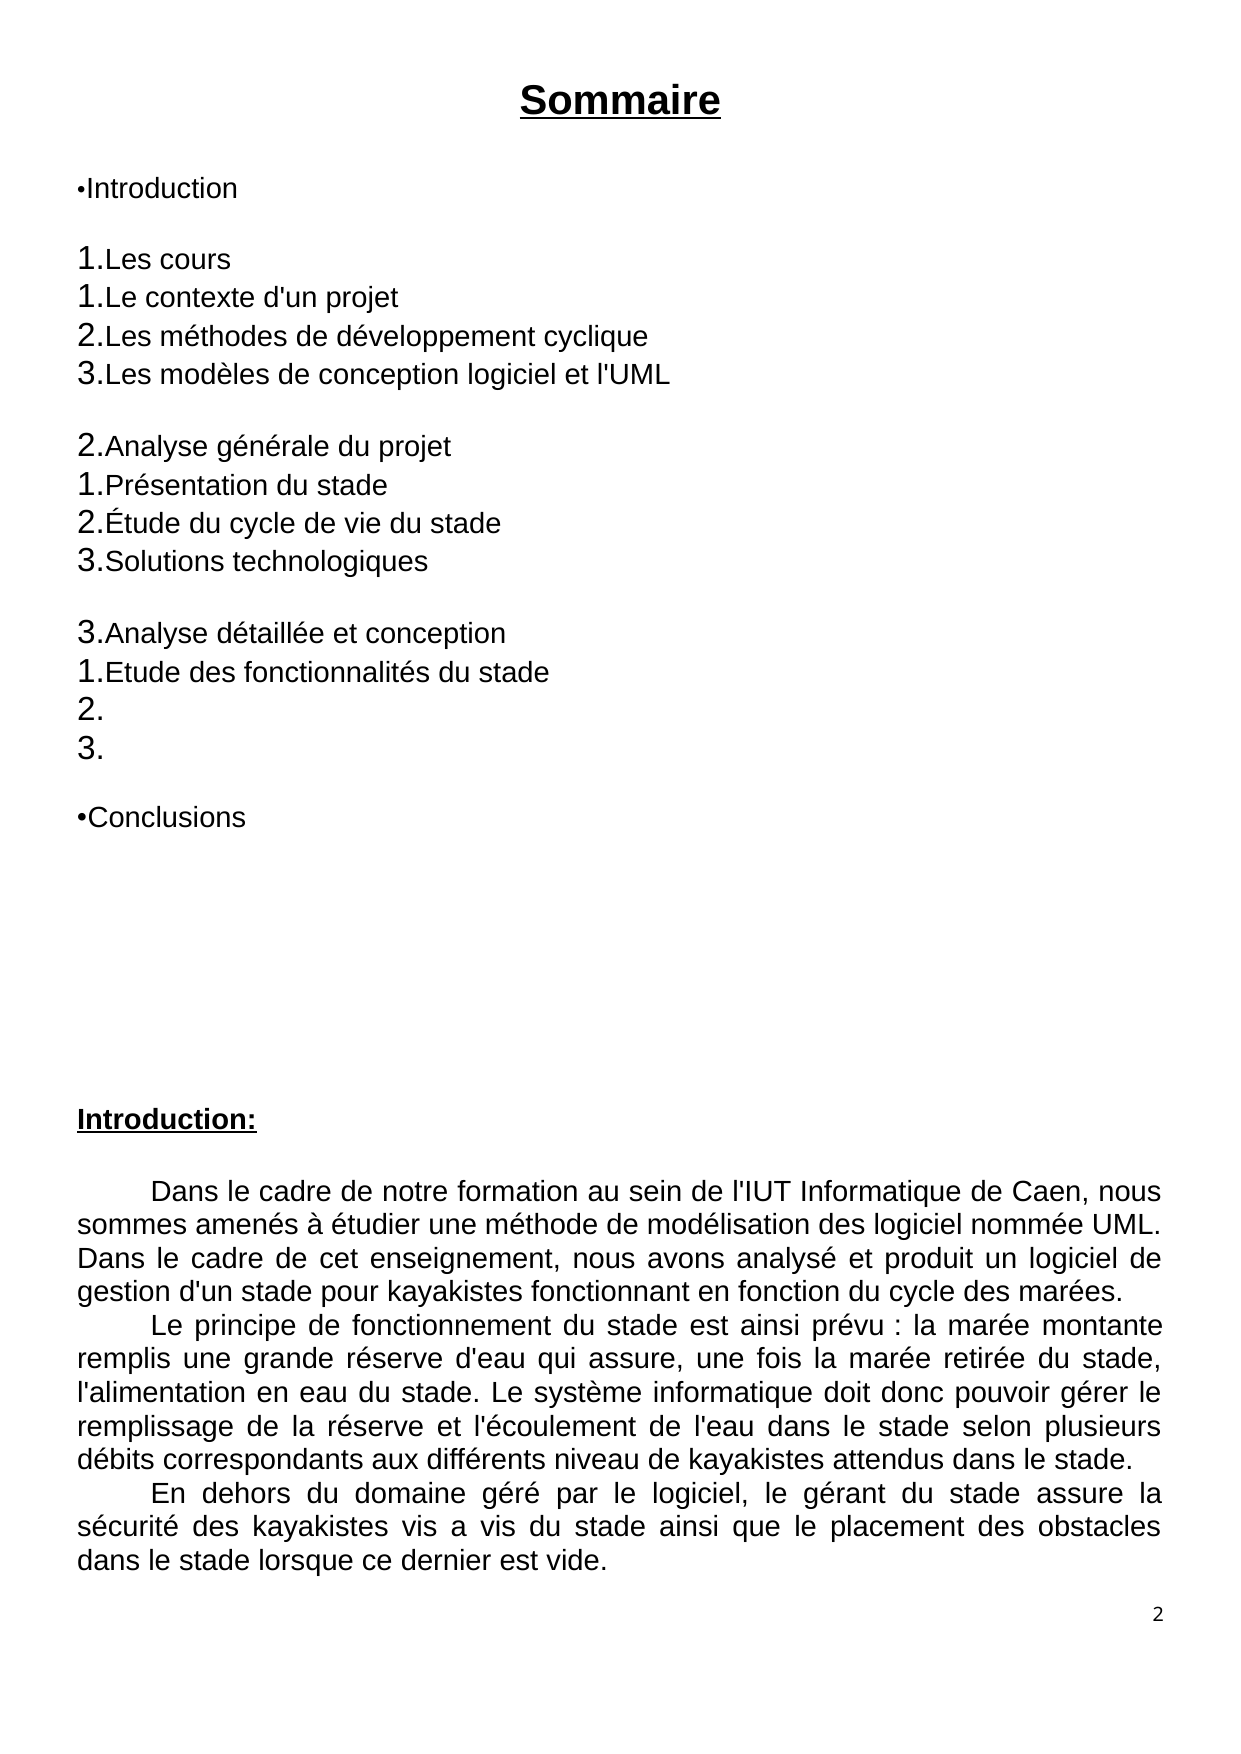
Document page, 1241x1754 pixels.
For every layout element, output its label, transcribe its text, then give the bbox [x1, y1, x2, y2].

text Sommaire [77, 75, 1163, 123]
list Les cours [77, 238, 1163, 276]
list Conclusions [77, 800, 1163, 833]
list Étude du cycle de vie du stade [77, 502, 1163, 541]
list Les méthodes de développement cyclique [77, 315, 1163, 353]
text Dans le cadre de notre formation au sein de l'IUT Informatique de Caen, nous sommes amenés à étudier une méthode de modélisation des logiciel nommée UML. Dans le cadre de cet enseignement, nous avons analysé et produit un logiciel de gestion d'un stade pour kayakistes fonctionnant en fonction du cycle des marées. [77, 1174, 1163, 1308]
list Analyse détaillée et conception [77, 612, 1163, 651]
text Le principe de fonctionnement du stade est ainsi prévu : la marée montante remplis une grande réserve d'eau qui assure, une fois la marée retirée du stade, l'alimentation en eau du stade. Le système informatique doit donc pouvoir gérer le remplissage de la réserve et l'écoulement de l'eau dans le stade selon plusieurs débits correspondants aux différents niveau de kayakistes attendus dans le stade. [77, 1308, 1163, 1476]
text En dehors du domaine géré par le logiciel, le gérant du stade assure la sécurité des kayakistes vis a vis du stade ainsi que le placement des obstacles dans le stade lorsque ce dernier est vide. [77, 1476, 1163, 1576]
list Solutions technologiques [77, 541, 1163, 579]
text Introduction: [77, 1102, 1163, 1135]
list Etude des fonctionnalités du stade [77, 651, 1163, 689]
list Introduction [77, 171, 1163, 204]
list Le contexte d'un projet [77, 276, 1163, 315]
list Présentation du stade [77, 464, 1163, 502]
list Analyse générale du projet [77, 425, 1163, 464]
list Les modèles de conception logiciel et l'UML [77, 353, 1163, 392]
